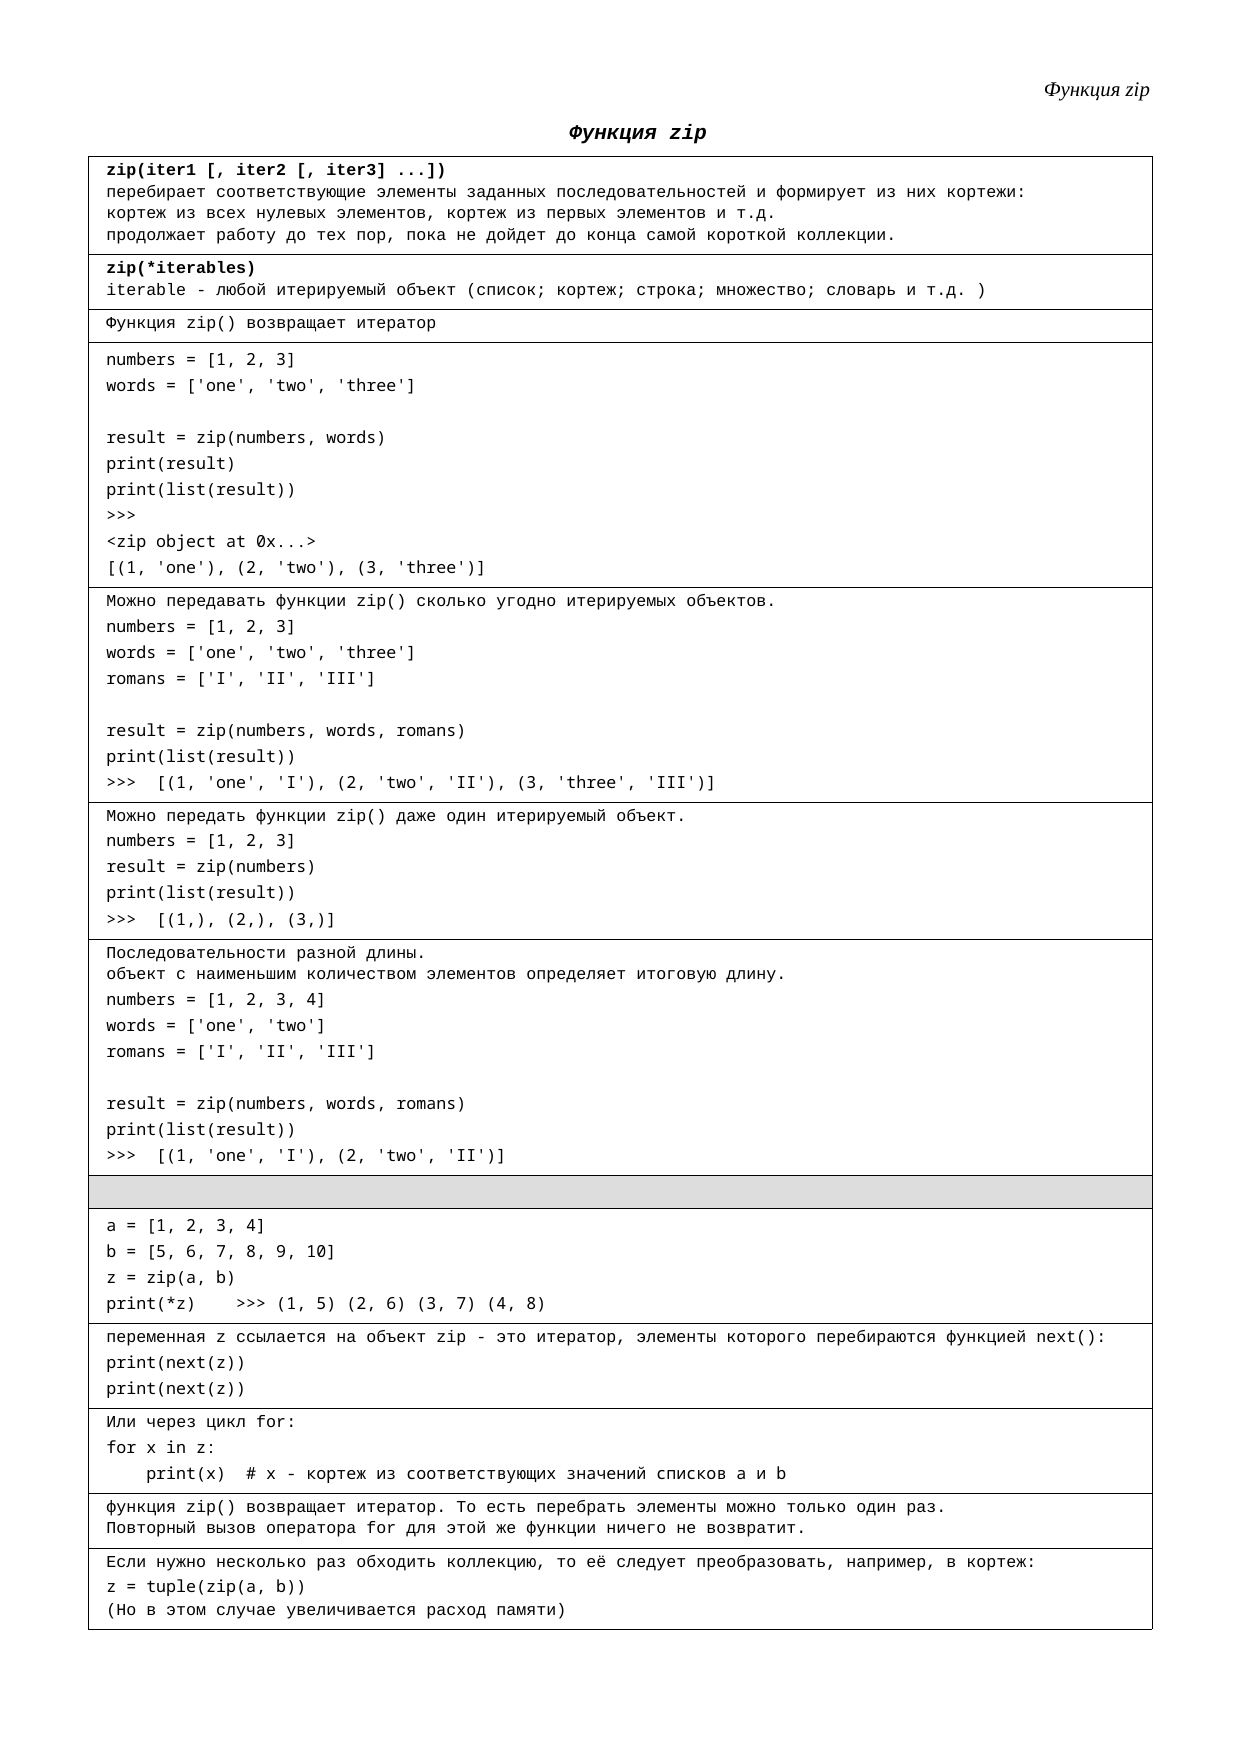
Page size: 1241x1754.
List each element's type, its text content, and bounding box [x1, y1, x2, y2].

table_cell [89, 1176, 1152, 1208]
table_cell Функция zip() возвращает итератор [89, 310, 1152, 342]
table_cell переменная z ссылается на объект zip - это итератор, элементы которого перебираются функцией next(): print(next(z)) print(next(z)) [89, 1324, 1152, 1408]
table_cell numbers = [1, 2, 3] words = ['one', 'two', 'three'] result = zip(numbers, words) print(result) print(list(result)) >>> <zip object at 0x...> [(1, 'one'), (2, 'two'), (3, 'three')] [89, 343, 1152, 587]
table_cell функция zip() возвращает итератор. То есть перебрать элементы можно только один раз. Повторный вызов оператора for для этой же функции ничего не возвратит. [89, 1494, 1152, 1547]
table_cell Последовательности разной длины. объект с наименьшим количеством элементов определяет итоговую длину. numbers = [1, 2, 3, 4] words = ['one', 'two'] romans = ['I', 'II', 'III'] result = zip(numbers, words, romans) print(list(result)) >>> [(1, 'one', 'I'), (2, 'two', 'II')] [89, 940, 1152, 1174]
table_cell Можно передать функции zip() даже один итерируемый объект. numbers = [1, 2, 3] result = zip(numbers) print(list(result)) >>> [(1,), (2,), (3,)] [89, 803, 1152, 938]
table_header zip(iter1 [, iter2 [, iter3] ...]) перебирает соответствующие элементы заданных последовательностей и формирует из них кортежи: кортеж из всех нулевых элементов, кортеж из первых элементов и т.д. продолжает работу до тех пор, пока не дойдет до конца самой короткой коллекции. [89, 157, 1152, 254]
table_cell Если нужно несколько раз обходить коллекцию, то её следует преобразовать, например, в кортеж: z = tuple(zip(a, b)) (Но в этом случае увеличивается расход памяти) [89, 1549, 1152, 1628]
table_cell a = [1, 2, 3, 4] b = [5, 6, 7, 8, 9, 10] z = zip(a, b) print(*z) >>> (1, 5) (2, 6) (3, 7) (4, 8) [89, 1209, 1152, 1323]
table_cell Можно передавать функции zip() сколько угодно итерируемых объектов. numbers = [1, 2, 3] words = ['one', 'two', 'three'] romans = ['I', 'II', 'III'] result = zip(numbers, words, romans) print(list(result)) >>> [(1, 'one', 'I'), (2, 'two', 'II'), (3, 'three', 'III')] [89, 588, 1152, 802]
subtitle Функция zip [126, 122, 1152, 146]
table_cell zip(*iterables) iterable - любой итерируемый объект (список; кортеж; строка; множество; словарь и т.д. ) [89, 255, 1152, 309]
table_cell Или через цикл for: for x in z: print(x) # х - кортеж из соответствующих значений списков a и b [89, 1409, 1152, 1493]
